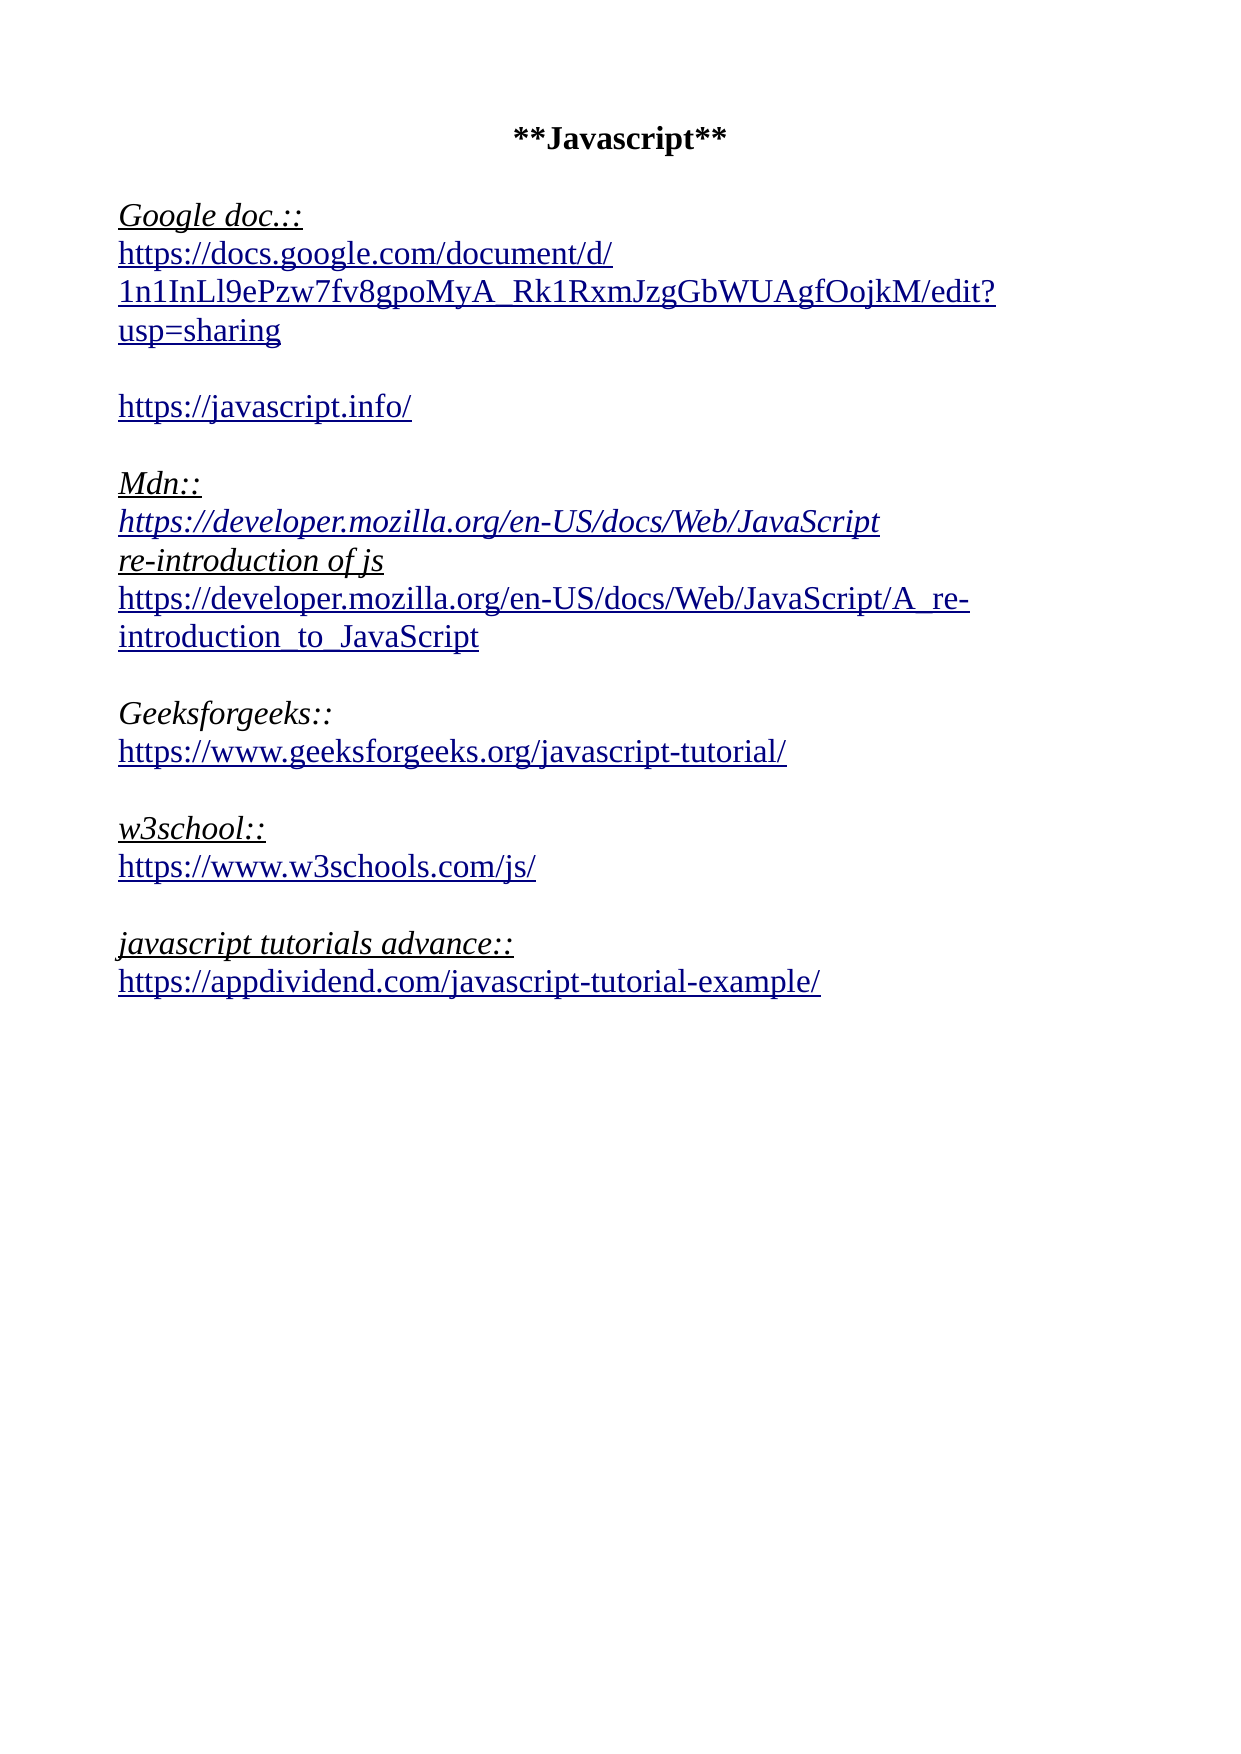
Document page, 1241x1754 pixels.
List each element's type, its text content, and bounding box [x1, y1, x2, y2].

text Mdn:: [118, 463, 1122, 501]
text Geeksforgeeks:: [118, 693, 1122, 731]
text https://docs.google.com/document/d/1n1InLl9ePzw7fv8gpoMyA_Rk1RxmJzgGbWUAgfOojkM/edit?usp=sharing [118, 233, 1122, 348]
text https://javascript.info/ [118, 386, 1122, 425]
text re-introduction of js [118, 540, 1122, 578]
text https://www.geeksforgeeks.org/javascript-tutorial/ [118, 731, 1122, 770]
text w3school:: [118, 808, 1122, 846]
text **Javascript** [118, 118, 1122, 156]
text https://www.w3schools.com/js/ [118, 846, 1122, 885]
text https://developer.mozilla.org/en-US/docs/Web/JavaScript [118, 501, 1122, 540]
text javascript tutorials advance:: [118, 923, 1122, 961]
text https://appdividend.com/javascript-tutorial-example/ [118, 961, 1122, 1000]
text Google doc.:: [118, 195, 1122, 233]
text https://developer.mozilla.org/en-US/docs/Web/JavaScript/A_re-introduction_to_JavaScript [118, 578, 1122, 655]
